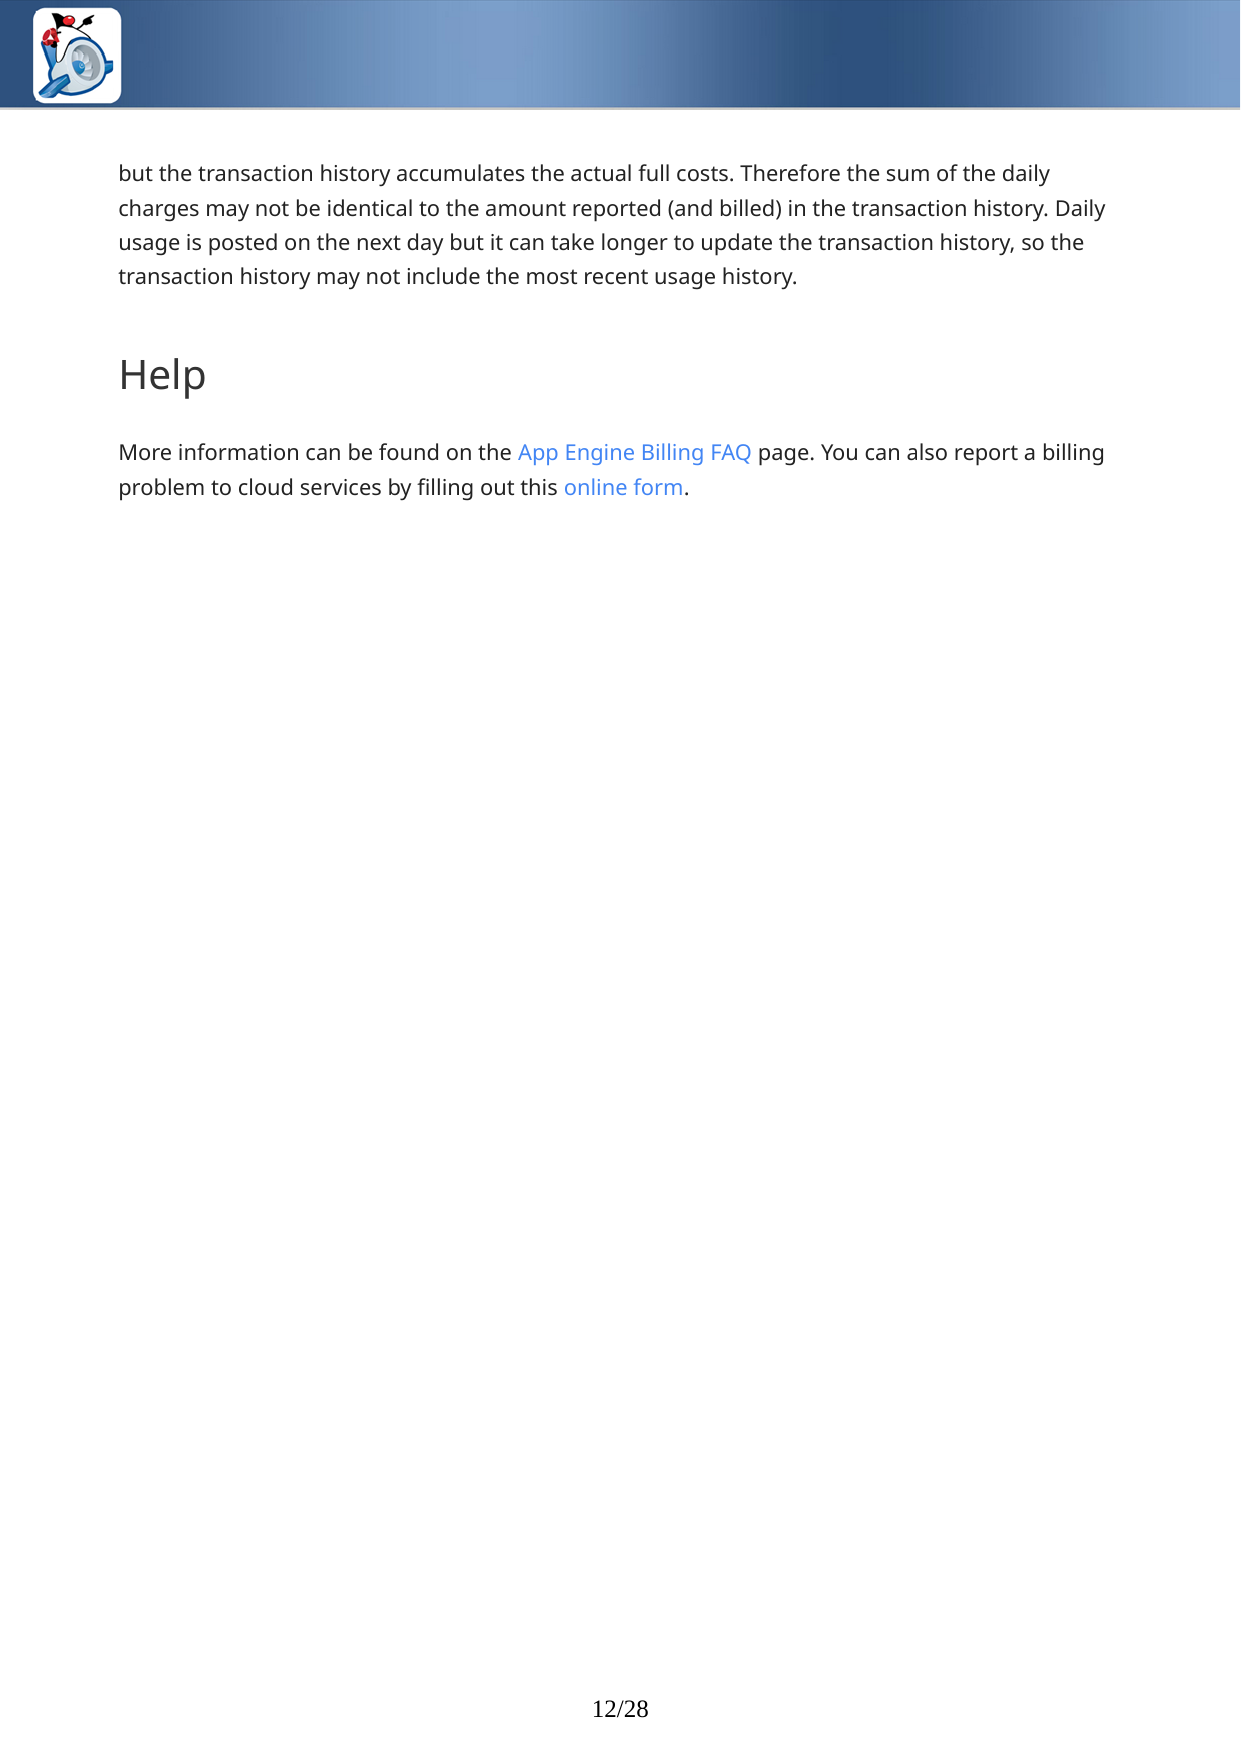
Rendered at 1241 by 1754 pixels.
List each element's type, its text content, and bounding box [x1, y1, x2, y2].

text More information can be found on the App Engine Billing FAQ page. You can also report a billing problem to cloud services by filling out this online form. [118, 433, 1122, 502]
subtitle Help [118, 346, 1122, 402]
picture [0, 0, 1241, 110]
text but the transaction history accumulates the actual full costs. Therefore the sum of the daily charges may not be identical to the amount reported (and billed) in the transaction history. Daily usage is posted on the next day but it can take longer to update the transaction history, so the transaction history may not include the most recent usage history. [118, 153, 1122, 291]
